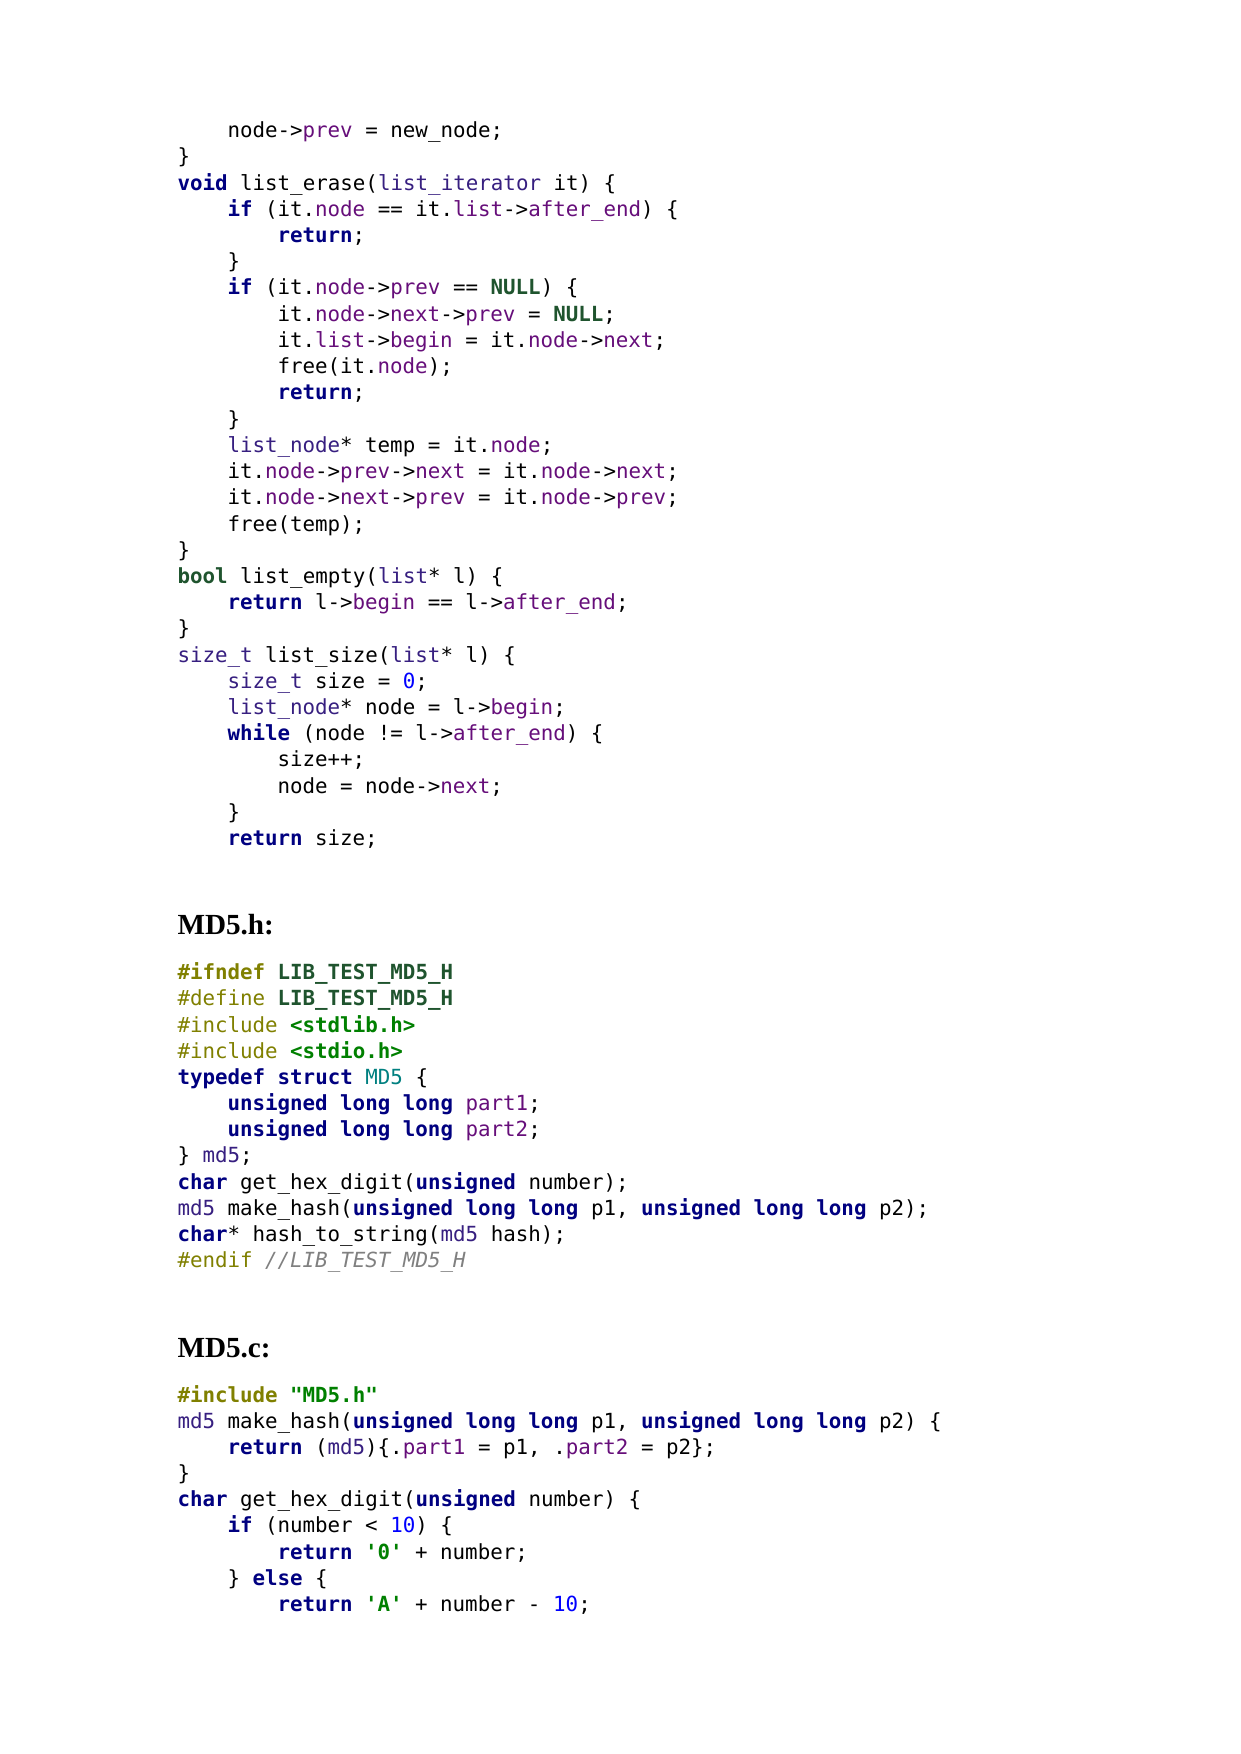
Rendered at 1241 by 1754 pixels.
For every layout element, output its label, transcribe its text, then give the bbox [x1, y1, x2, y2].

text MD5.c: [177, 1330, 1152, 1363]
text } md5; [177, 1143, 1152, 1168]
text char get_hex_digit(unsigned number) { [177, 1487, 1152, 1512]
text if (number < 10) { [177, 1513, 1152, 1538]
text #endif //LIB_TEST_MD5_H [177, 1248, 1152, 1272]
text typedef struct MD5 { [177, 1065, 1152, 1089]
text size++; [177, 747, 1152, 772]
text free(temp); [177, 512, 1152, 536]
text void list_erase(list_iterator it) { [177, 171, 1152, 195]
text return (md5){.part1 = p1, .part2 = p2}; [177, 1435, 1152, 1459]
text if (it.node == it.list->after_end) { [177, 197, 1152, 221]
text return l->begin == l->after_end; [177, 590, 1152, 614]
text return size; [177, 826, 1152, 851]
text char get_hex_digit(unsigned number); [177, 1170, 1152, 1194]
text #define LIB_TEST_MD5_H [177, 986, 1152, 1011]
text unsigned long long part2; [177, 1117, 1152, 1142]
text it.node->next->prev = NULL; [177, 302, 1152, 326]
text if (it.node->prev == NULL) { [177, 275, 1152, 300]
text size_t list_size(list* l) { [177, 643, 1152, 667]
text } [177, 249, 1152, 273]
text size_t size = 0; [177, 669, 1152, 693]
text return; [177, 223, 1152, 247]
text md5 make_hash(unsigned long long p1, unsigned long long p2); [177, 1196, 1152, 1220]
text node->prev = new_node; [177, 118, 1152, 142]
text #include "MD5.h" [177, 1383, 1152, 1407]
text node = node->next; [177, 774, 1152, 798]
text } [177, 407, 1152, 431]
text md5 make_hash(unsigned long long p1, unsigned long long p2) { [177, 1409, 1152, 1433]
text unsigned long long part1; [177, 1091, 1152, 1115]
text #include <stdlib.h> [177, 1013, 1152, 1037]
text free(it.node); [177, 354, 1152, 378]
text } [177, 144, 1152, 169]
text } [177, 1461, 1152, 1486]
text return '0' + number; [177, 1540, 1152, 1564]
text } [177, 800, 1152, 824]
text bool list_empty(list* l) { [177, 564, 1152, 588]
text return; [177, 380, 1152, 405]
text it.node->prev->next = it.node->next; [177, 459, 1152, 483]
text return 'A' + number - 10; [177, 1592, 1152, 1617]
text list_node* node = l->begin; [177, 695, 1152, 719]
text } [177, 616, 1152, 641]
text it.node->next->prev = it.node->prev; [177, 485, 1152, 510]
text #include <stdio.h> [177, 1039, 1152, 1063]
text MD5.h: [177, 907, 1152, 941]
text while (node != l->after_end) { [177, 721, 1152, 746]
text char* hash_to_string(md5 hash); [177, 1222, 1152, 1246]
text it.list->begin = it.node->next; [177, 328, 1152, 352]
text } [177, 538, 1152, 562]
text } else { [177, 1566, 1152, 1590]
text #ifndef LIB_TEST_MD5_H [177, 960, 1152, 984]
text list_node* temp = it.node; [177, 433, 1152, 457]
